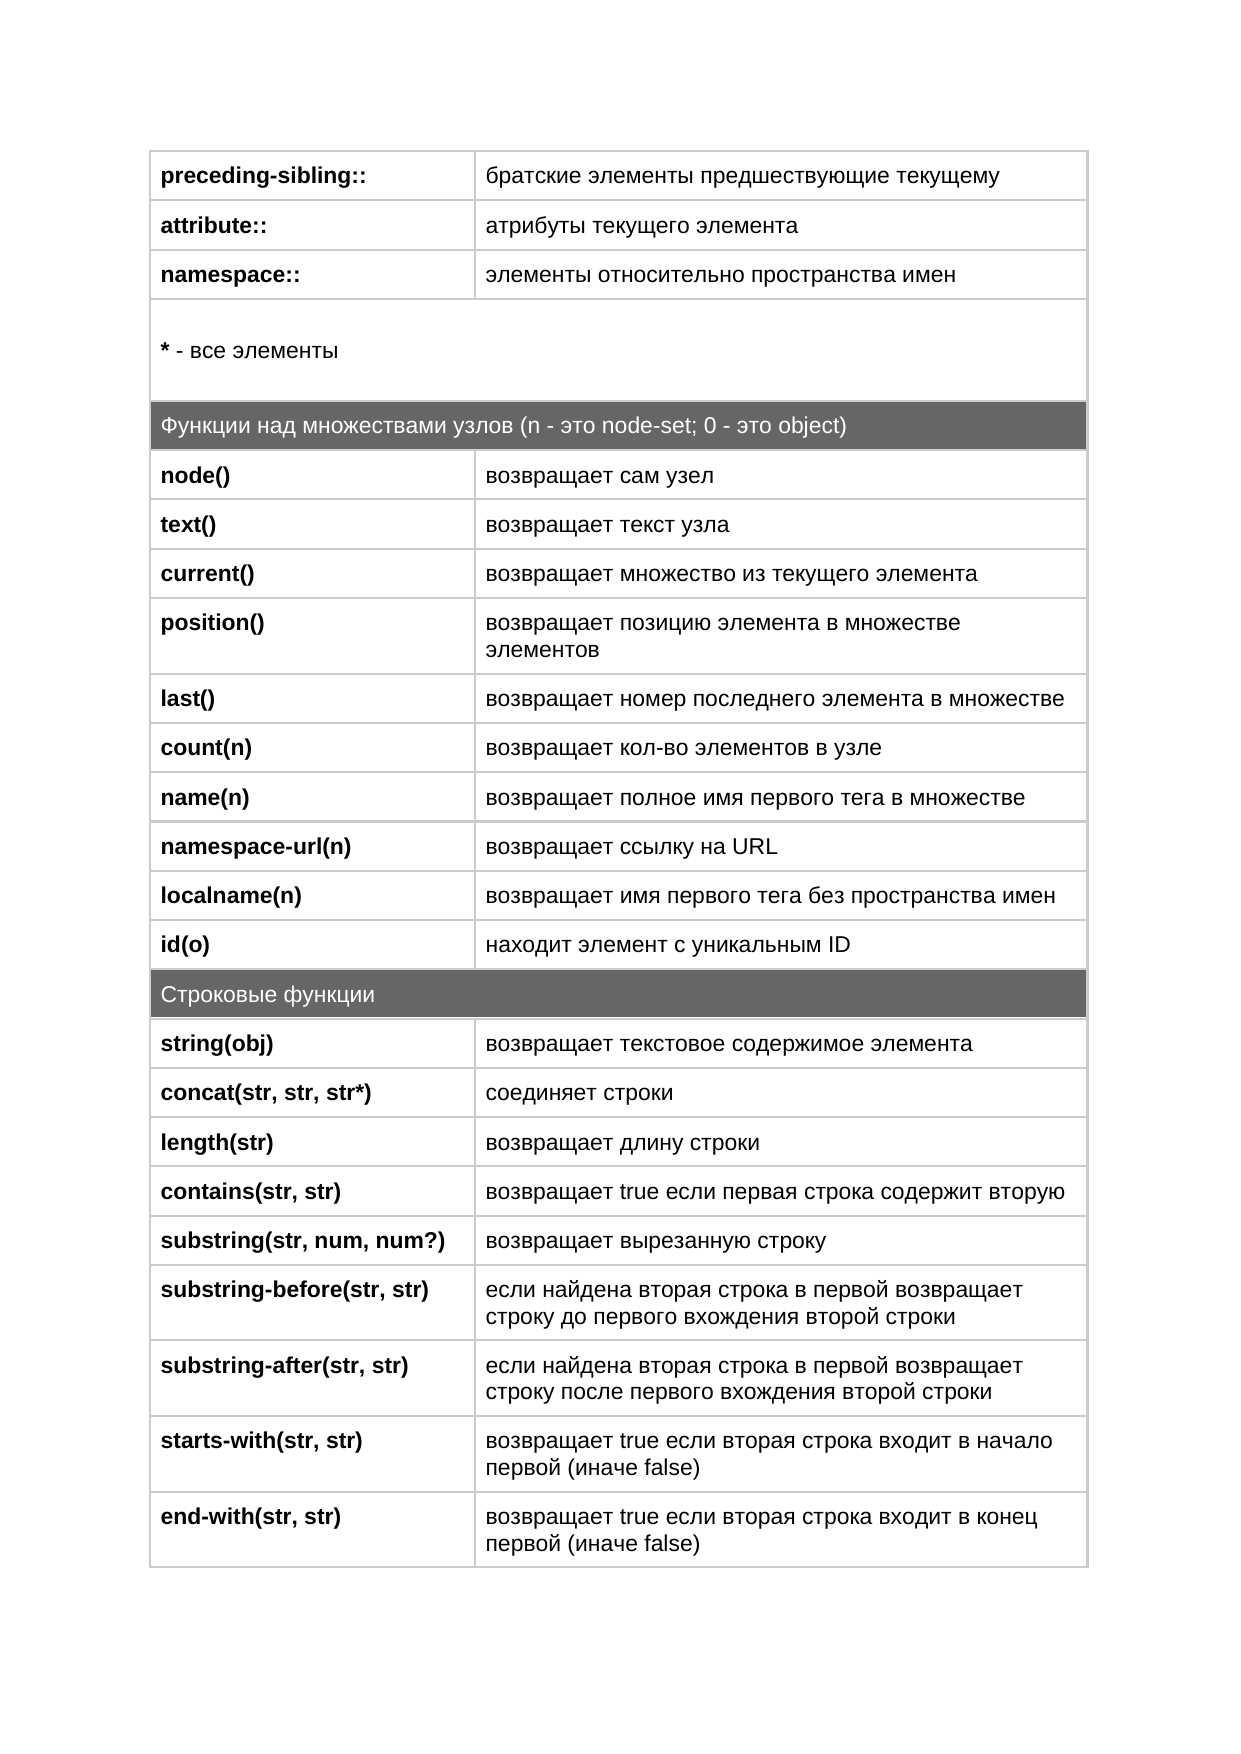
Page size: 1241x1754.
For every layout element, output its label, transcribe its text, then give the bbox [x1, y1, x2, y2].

table_cell если найдена вторая строка в первой возвращает строку после первого вхождения второй строки [476, 1341, 1086, 1415]
table_cell возвращает полное имя первого тега в множестве [476, 773, 1086, 820]
table_cell если найдена вторая строка в первой возвращает строку до первого вхождения второй строки [476, 1266, 1086, 1339]
table_cell starts-with(str, str) [151, 1417, 474, 1491]
table_cell братские элементы предшествующие текущему [476, 152, 1086, 199]
table_cell concat(str, str, str*) [151, 1069, 474, 1116]
table_cell last() [151, 675, 474, 722]
table_cell preceding-sibling:: [151, 152, 474, 199]
table_cell возвращает сам узел [476, 451, 1086, 498]
table_cell * - все элементы [151, 300, 1086, 400]
table_cell name(n) [151, 773, 474, 820]
table_cell Функции над множествами узлов (n - это node-set; 0 - это object) [151, 402, 1086, 449]
table_cell возвращает номер последнего элемента в множестве [476, 675, 1086, 722]
table_cell возвращает true если вторая строка входит в начало первой (иначе false) [476, 1417, 1086, 1491]
table_cell substring(str, num, num?) [151, 1217, 474, 1264]
table_cell namespace:: [151, 251, 474, 298]
table_cell Строковые функции [151, 970, 1086, 1017]
table_cell соединяет строки [476, 1069, 1086, 1116]
table_cell возвращает множество из текущего элемента [476, 550, 1086, 597]
table_cell id(o) [151, 921, 474, 968]
table_cell end-with(str, str) [151, 1493, 474, 1566]
table_cell attribute:: [151, 201, 474, 248]
table_cell возвращает кол-во элементов в узле [476, 724, 1086, 771]
table_cell возвращает текст узла [476, 500, 1086, 548]
table_cell возвращает вырезанную строку [476, 1217, 1086, 1264]
table_cell возвращает длину строки [476, 1118, 1086, 1165]
table_cell length(str) [151, 1118, 474, 1165]
table_cell возвращает текстовое содержимое элемента [476, 1020, 1086, 1067]
table_cell namespace-url(n) [151, 823, 474, 869]
table_cell localname(n) [151, 872, 474, 919]
table_cell атрибуты текущего элемента [476, 201, 1086, 248]
table_cell string(obj) [151, 1020, 474, 1067]
table_cell node() [151, 451, 474, 498]
table_cell возвращает имя первого тега без пространства имен [476, 872, 1086, 919]
table_cell count(n) [151, 724, 474, 771]
table_cell элементы относительно пространства имен [476, 251, 1086, 298]
table_cell contains(str, str) [151, 1167, 474, 1214]
table_cell возвращает ссылку на URL [476, 823, 1086, 869]
table_cell substring-after(str, str) [151, 1341, 474, 1415]
table_cell position() [151, 599, 474, 672]
table_cell возвращает true если вторая строка входит в конец первой (иначе false) [476, 1493, 1086, 1566]
table_cell substring-before(str, str) [151, 1266, 474, 1339]
table_cell находит элемент с уникальным ID [476, 921, 1086, 968]
table_cell возвращает true если первая строка содержит вторую [476, 1167, 1086, 1214]
table_cell text() [151, 500, 474, 548]
table_cell current() [151, 550, 474, 597]
table_cell возвращает позицию элемента в множестве элементов [476, 599, 1086, 672]
